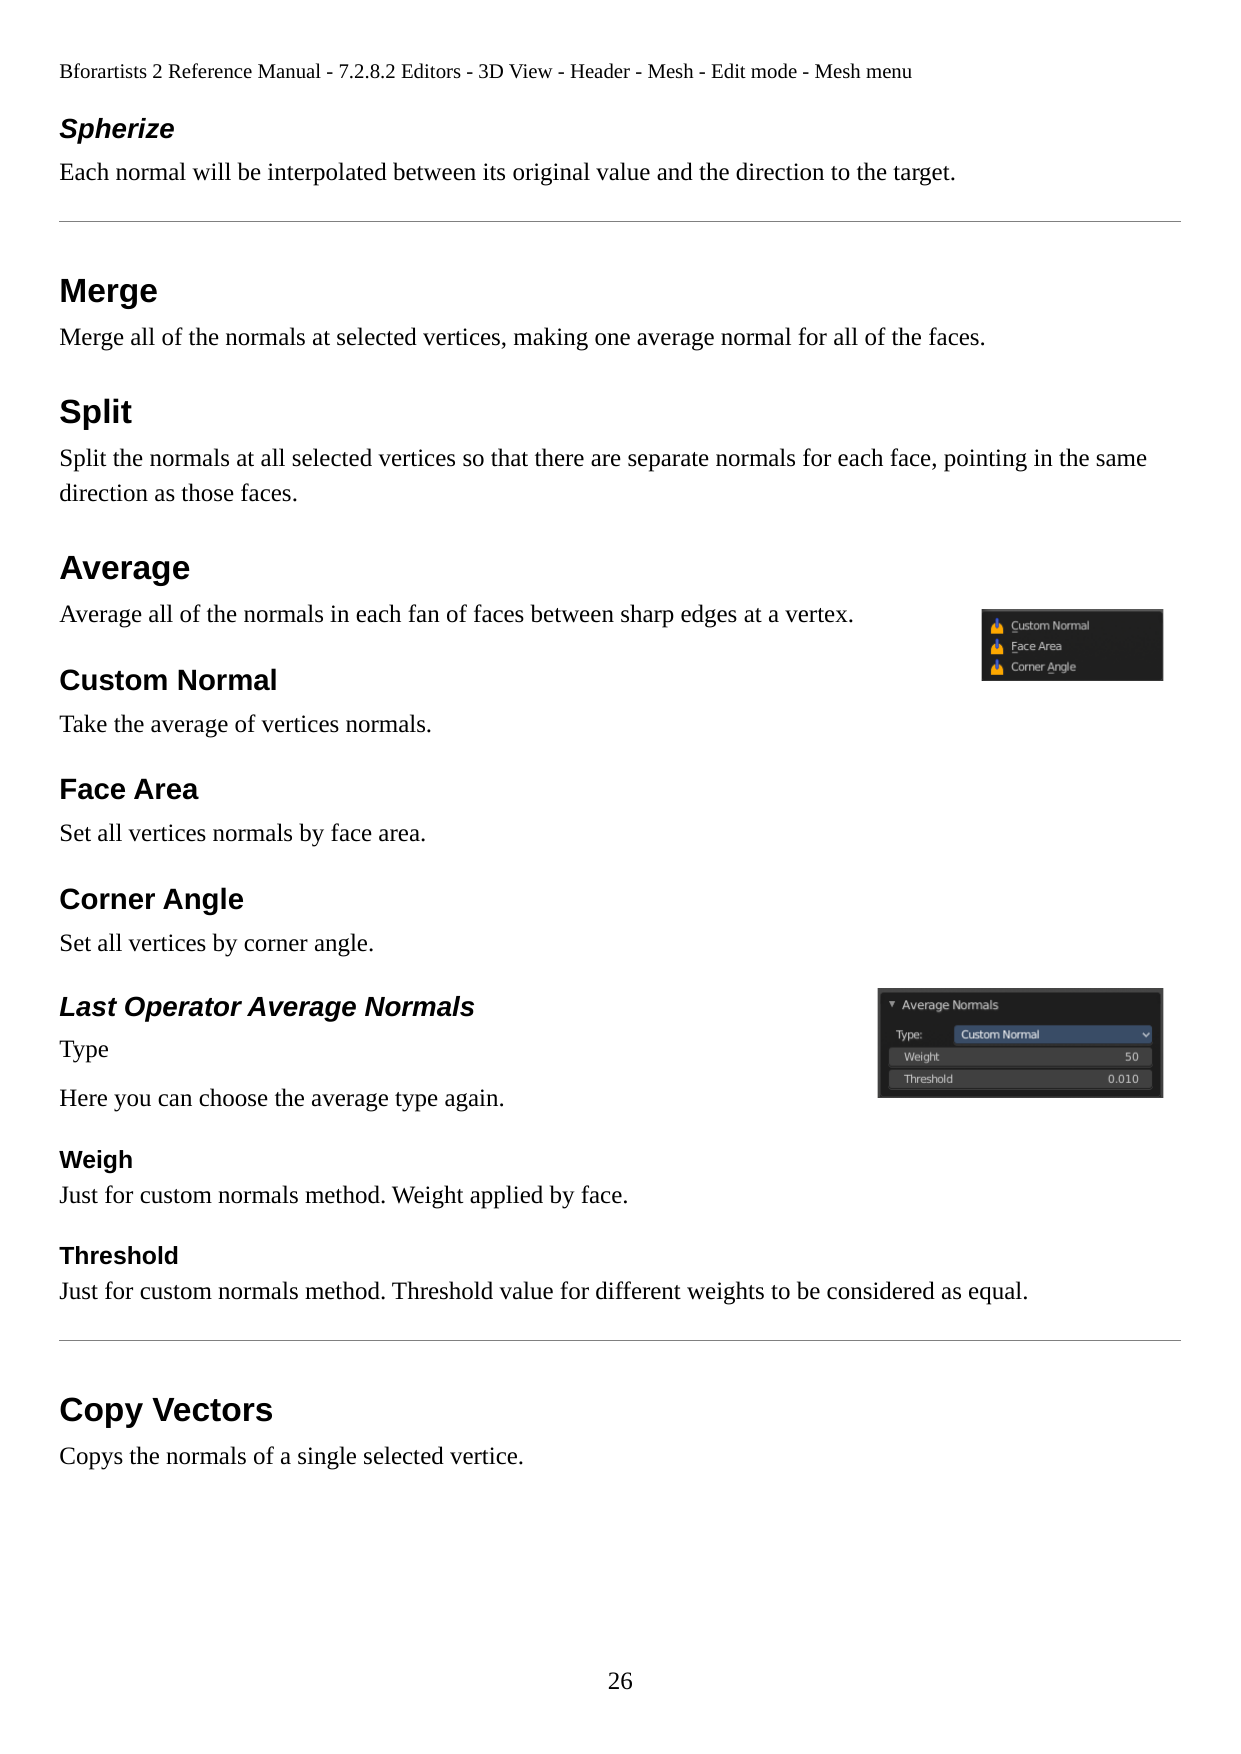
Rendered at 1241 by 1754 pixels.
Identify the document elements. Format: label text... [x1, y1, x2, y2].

subtitle Spherize [59, 113, 1181, 144]
subtitle Weigh [59, 1145, 1181, 1173]
text Take the average of vertices normals. [59, 709, 1181, 737]
subtitle Custom Normal [59, 662, 1181, 696]
picture [981, 609, 1164, 681]
subtitle Copy Vectors [59, 1390, 1181, 1429]
text Average all of the normals in each fan of faces between sharp edges at a vertex. [59, 599, 1181, 627]
text Just for custom normals method. Weight applied by face. [59, 1180, 1181, 1208]
subtitle Threshold [59, 1241, 1181, 1270]
text Set all vertices normals by face area. [59, 818, 1181, 847]
subtitle Corner Angle [59, 882, 1181, 916]
text Set all vertices by corner angle. [59, 928, 1181, 957]
subtitle Split [59, 392, 1181, 431]
text Split the normals at all selected vertices so that there are separate normals for each face, pointing in the same direction as those faces. [59, 443, 1181, 506]
picture [877, 988, 1164, 1098]
text Just for custom normals method. Threshold value for different weights to be considered as equal. [59, 1276, 1181, 1305]
text Merge all of the normals at selected vertices, making one average normal for all of the faces. [59, 322, 1181, 351]
subtitle Average [59, 548, 1181, 586]
text [1164, 1034, 1181, 1063]
text Copys the normals of a single selected vertice. [59, 1441, 1181, 1470]
subtitle Last Operator Average Normals [59, 990, 877, 1022]
text Type [59, 1034, 877, 1063]
subtitle Face Area [59, 772, 1181, 806]
subtitle Merge [59, 271, 1181, 310]
text Here you can choose the average type again. [59, 1083, 1181, 1112]
text Each normal will be interpolated between its original value and the direction to the target. [59, 157, 1181, 186]
